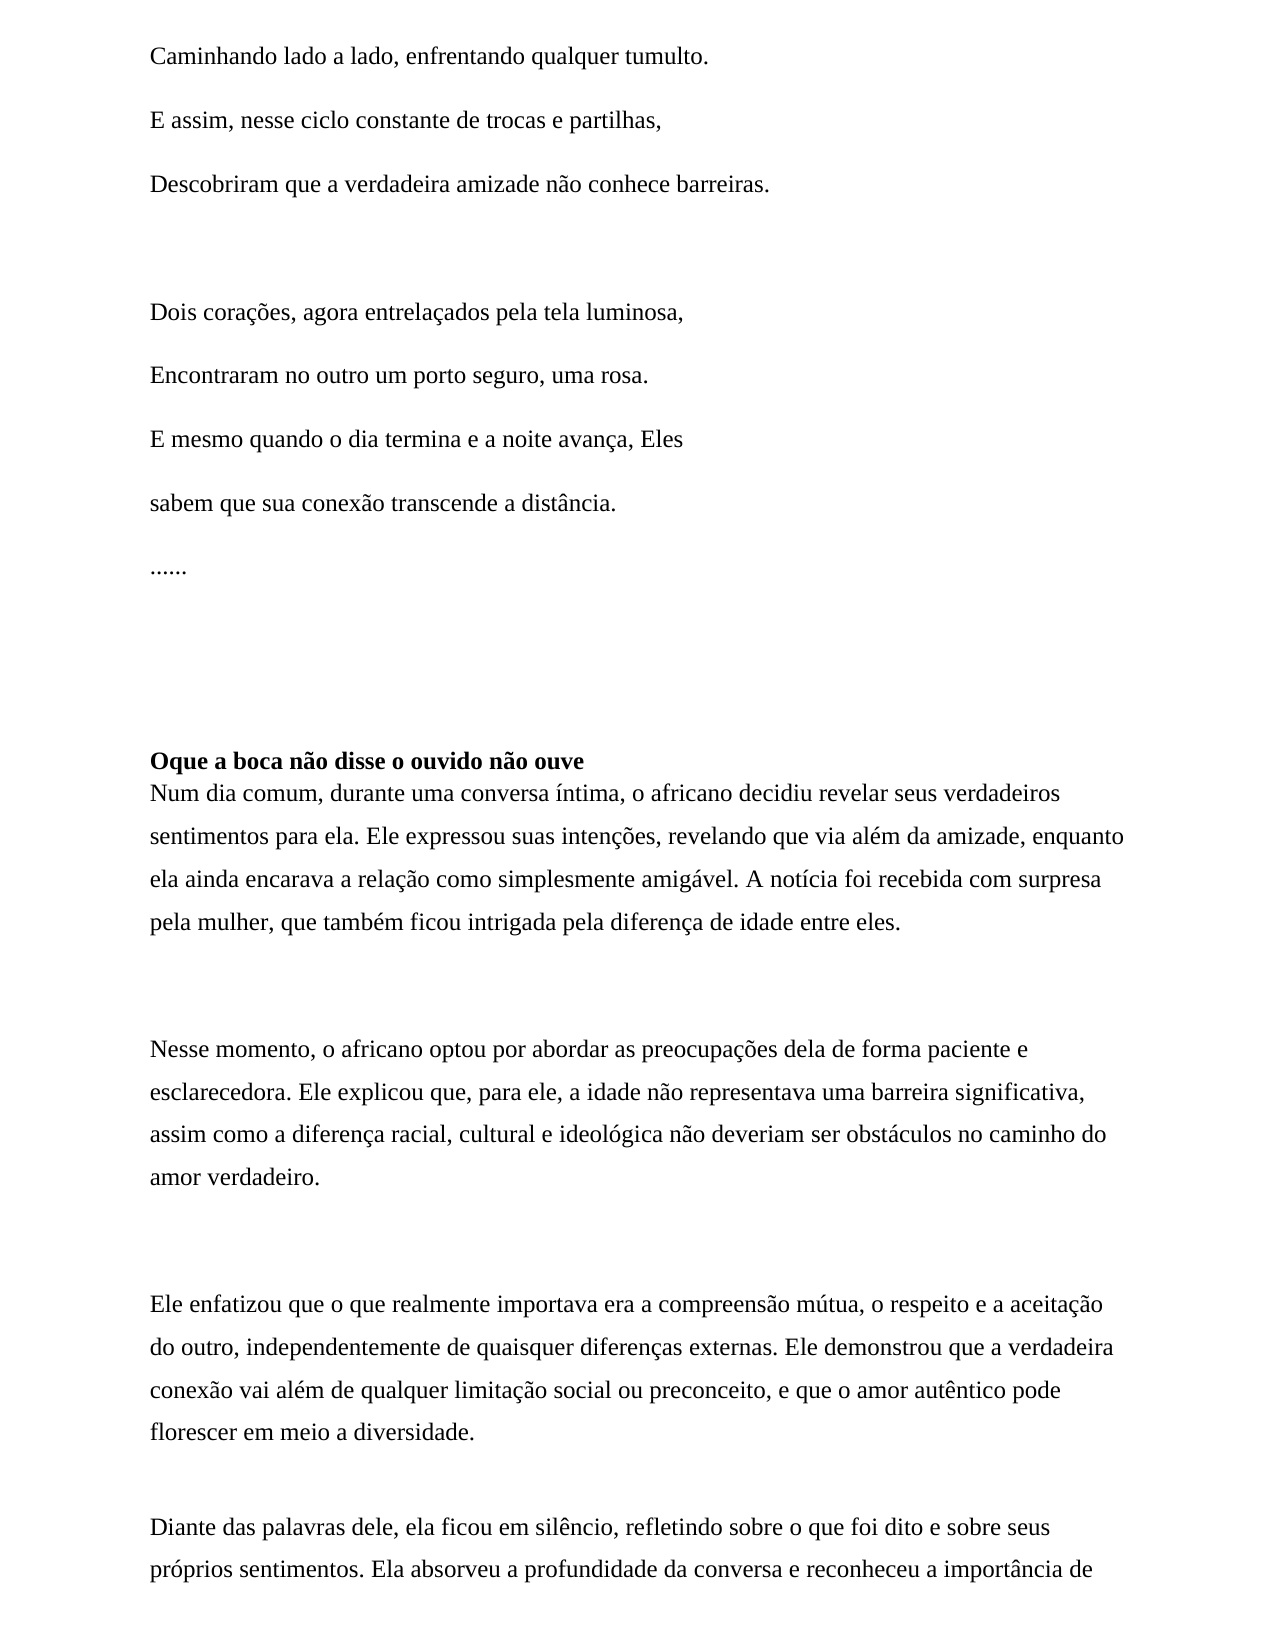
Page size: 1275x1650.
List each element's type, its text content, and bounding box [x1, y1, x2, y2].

subtitle Oque a boca não disse o ouvido não ouve [149, 746, 1125, 775]
text ...... [149, 551, 1125, 580]
text E assim, nesse ciclo constante de trocas e partilhas, [149, 105, 1125, 134]
text E mesmo quando o dia termina e a noite avança, Eles sabem que sua conexão transcende a distância. [149, 424, 684, 516]
text Descobriram que a verdadeira amizade não conhece barreiras. [149, 169, 1125, 198]
text Encontraram no outro um porto seguro, uma rosa. [149, 361, 1125, 389]
text Num dia comum, durante uma conversa íntima, o africano decidiu revelar seus verdadeiros sentimentos para ela. Ele expressou suas intenções, revelando que via além da amizade, enquanto ela ainda encarava a relação como simplesmente amigável. A notícia foi recebida com surpresa pela mulher, que também ficou intrigada pela diferença de idade entre eles. [149, 778, 1125, 936]
text Nesse momento, o africano optou por abordar as preocupações dela de forma paciente e esclarecedora. Ele explicou que, para ele, a idade não representava uma barreira significativa, assim como a diferença racial, cultural e ideológica não deveriam ser obstáculos no caminho do amor verdadeiro. [149, 1034, 1125, 1191]
text Caminhando lado a lado, enfrentando qualquer tumulto. [149, 41, 1125, 70]
text Ele enfatizou que o que realmente importava era a compreensão mútua, o respeito e a aceitação do outro, independentemente de quaisquer diferenças externas. Ele demonstrou que a verdadeira conexão vai além de qualquer limitação social ou preconceito, e que o amor autêntico pode florescer em meio a diversidade. [149, 1289, 1125, 1446]
text Dois corações, agora entrelaçados pela tela luminosa, [149, 297, 1125, 325]
text Diante das palavras dele, ela ficou em silêncio, refletindo sobre o que foi dito e sobre seus próprios sentimentos. Ela absorveu a profundidade da conversa e reconheceu a importância de [149, 1512, 1125, 1583]
